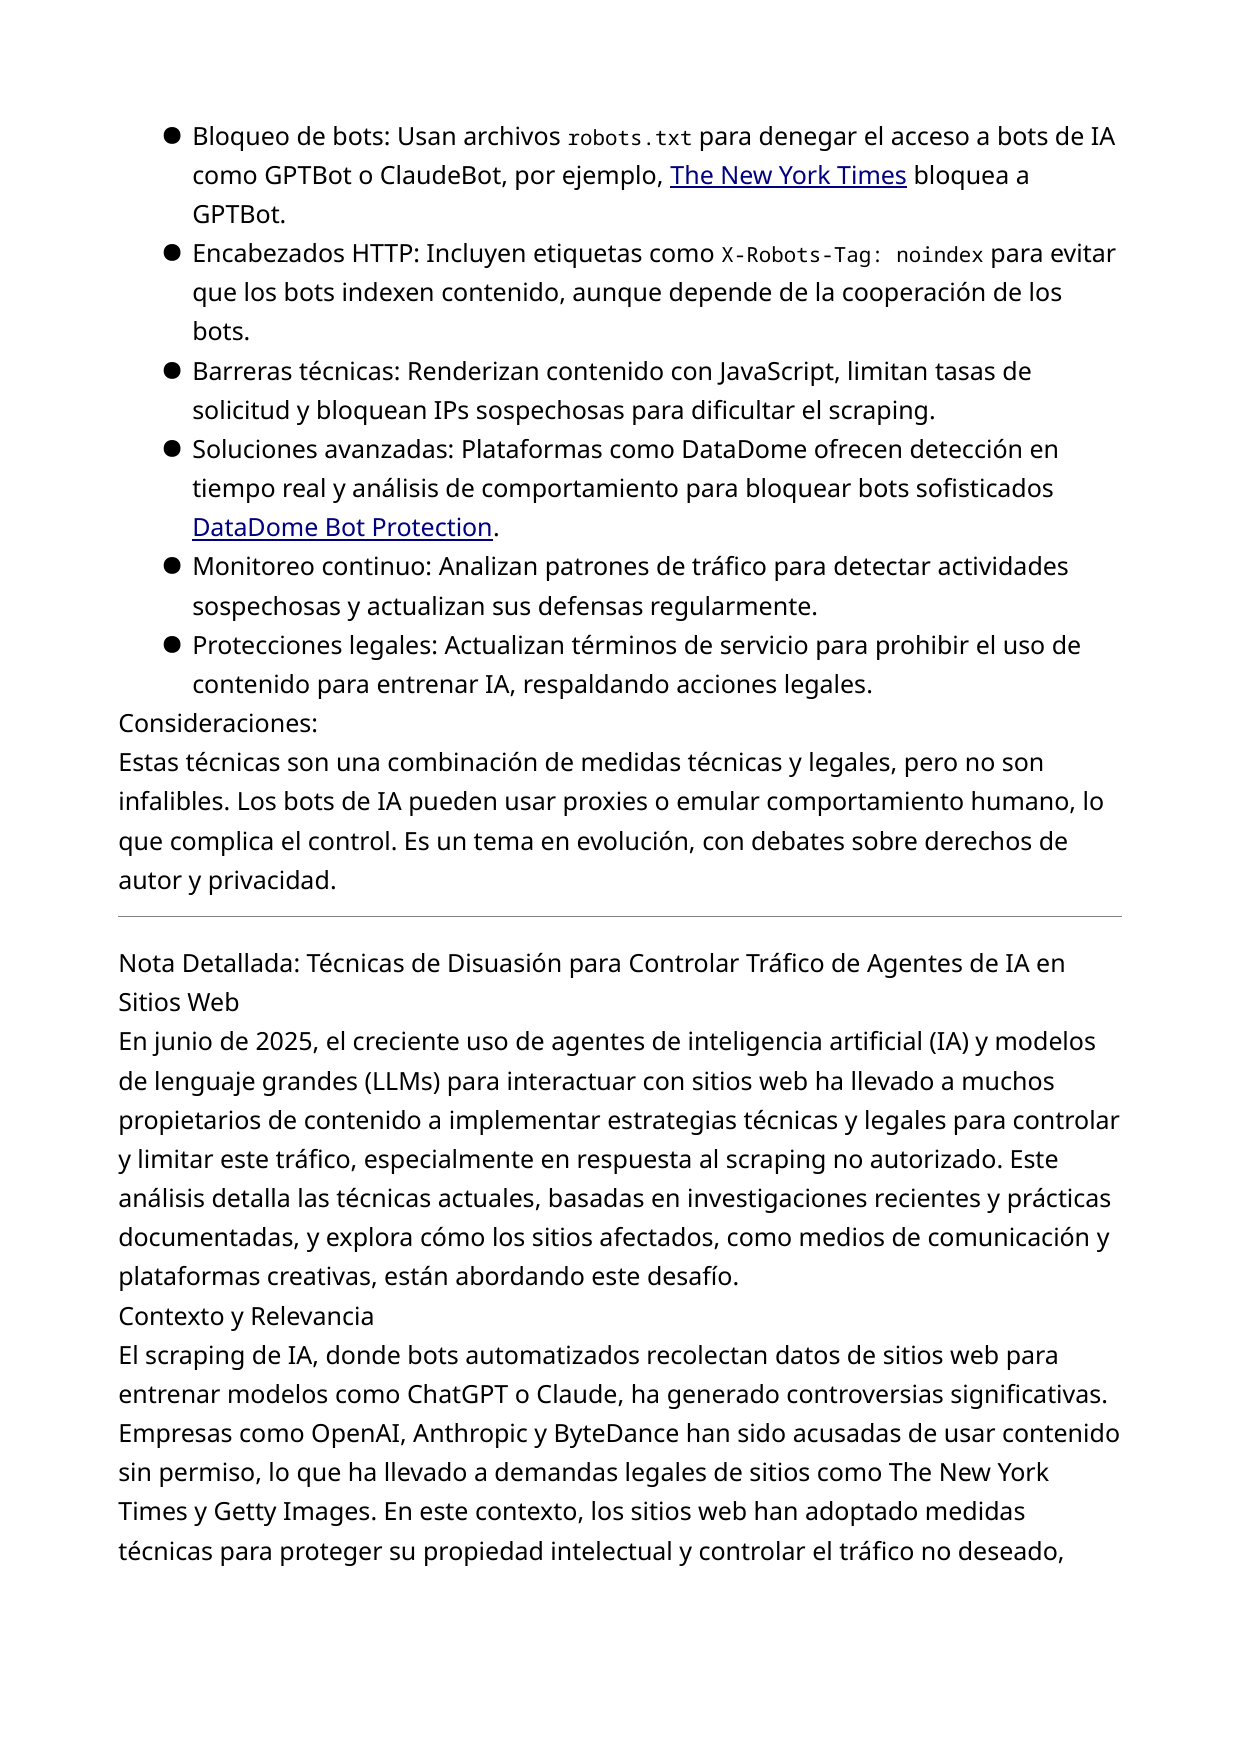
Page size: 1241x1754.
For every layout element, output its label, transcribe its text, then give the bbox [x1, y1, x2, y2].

list Protecciones legales: Actualizan términos de servicio para prohibir el uso de contenido para entrenar IA, respaldando acciones legales. [162, 627, 1122, 701]
text El scraping de IA, donde bots automatizados recolectan datos de sitios web para entrenar modelos como ChatGPT o Claude, ha generado controversias significativas. Empresas como OpenAI, Anthropic y ByteDance han sido acusadas de usar contenido sin permiso, lo que ha llevado a demandas legales de sitios como The New York Times y Getty Images. En este contexto, los sitios web han adoptado medidas técnicas para proteger su propiedad intelectual y controlar el tráfico no deseado, [118, 1337, 1122, 1567]
list Barreras técnicas: Renderizan contenido con JavaScript, limitan tasas de solicitud y bloquean IPs sospechosas para dificultar el scraping. [162, 353, 1122, 426]
list Monitoreo continuo: Analizan patrones de tráfico para detectar actividades sospechosas y actualizan sus defensas regularmente. [162, 549, 1122, 622]
text Nota Detallada: Técnicas de Disuasión para Controlar Tráfico de Agentes de IA en Sitios Web [118, 946, 1122, 1019]
list Bloqueo de bots: Usan archivos robots.txt para denegar el acceso a bots de IA como GPTBot o ClaudeBot, por ejemplo, The New York Times bloquea a GPTBot. [162, 118, 1122, 231]
text Contexto y Relevancia [118, 1298, 1122, 1332]
text Consideraciones: Estas técnicas son una combinación de medidas técnicas y legales, pero no son infalibles. Los bots de IA pueden usar proxies o emular comportamiento humano, lo que complica el control. Es un tema en evolución, con debates sobre derechos de autor y privacidad. [118, 706, 1122, 896]
text En junio de 2025, el creciente uso de agentes de inteligencia artificial (IA) y modelos de lenguaje grandes (LLMs) para interactuar con sitios web ha llevado a muchos propietarios de contenido a implementar estrategias técnicas y legales para controlar y limitar este tráfico, especialmente en respuesta al scraping no autorizado. Este análisis detalla las técnicas actuales, basadas en investigaciones recientes y prácticas documentadas, y explora cómo los sitios afectados, como medios de comunicación y plataformas creativas, están abordando este desafío. [118, 1024, 1122, 1293]
list Encabezados HTTP: Incluyen etiquetas como X-Robots-Tag: noindex para evitar que los bots indexen contenido, aunque depende de la cooperación de los bots. [162, 236, 1122, 348]
list Soluciones avanzadas: Plataformas como DataDome ofrecen detección en tiempo real y análisis de comportamiento para bloquear bots sofisticados DataDome Bot Protection. [162, 431, 1122, 544]
